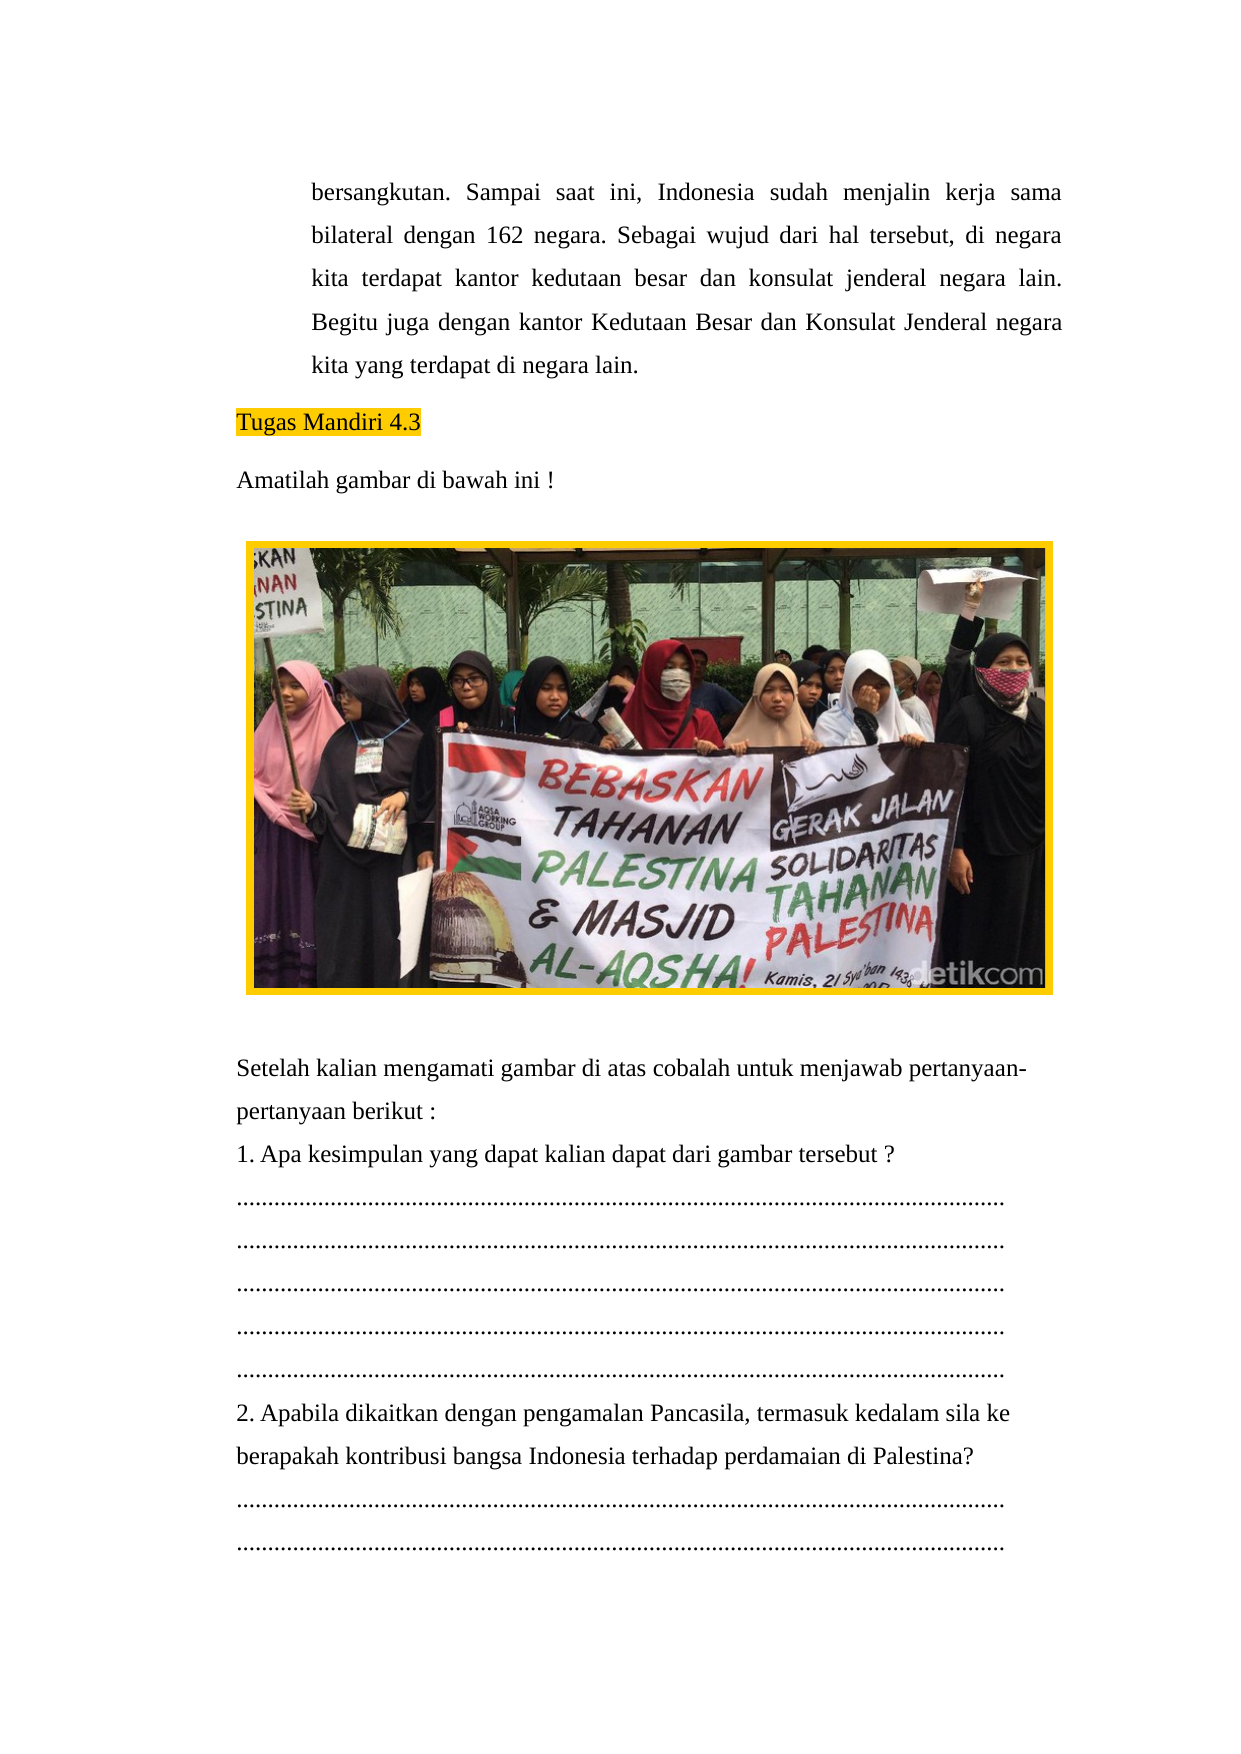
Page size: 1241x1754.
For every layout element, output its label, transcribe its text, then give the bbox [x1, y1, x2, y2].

text berapakah kontribusi bangsa Indonesia terhadap perdamaian di Palestina? [236, 1441, 1063, 1469]
text Amatilah gambar di bawah ini ! [236, 465, 1063, 494]
text Tugas Mandiri 4.3 [236, 407, 1063, 436]
list bersangkutan. Sampai saat ini, Indonesia sudah menjalin kerja sama bilateral dengan 162 negara. Sebagai wujud dari hal tersebut, di negara kita terdapat kantor kedutaan besar dan konsulat jenderal negara lain. Begitu juga dengan kantor Kedutaan Besar dan Konsulat Jenderal negara kita yang terdapat di negara lain. [274, 177, 1063, 378]
text 1. Apa kesimpulan yang dapat kalian dapat dari gambar tersebut ? [236, 1139, 1063, 1168]
text ........................................................................................................................... [236, 1527, 1063, 1556]
text ........................................................................................................................... [236, 1225, 1063, 1254]
text ........................................................................................................................... [236, 1268, 1063, 1297]
text ........................................................................................................................... [236, 1311, 1063, 1340]
text 2. Apabila dikaitkan dengan pengamalan Pancasila, termasuk kedalam sila ke [236, 1398, 1063, 1426]
text Setelah kalian mengamati gambar di atas cobalah untuk menjawab pertanyaan-pertanyaan berikut : [236, 1053, 1063, 1124]
text ........................................................................................................................... [236, 1484, 1063, 1513]
picture [254, 548, 1046, 988]
text ........................................................................................................................... [236, 1182, 1063, 1211]
text ........................................................................................................................... [236, 1354, 1063, 1383]
